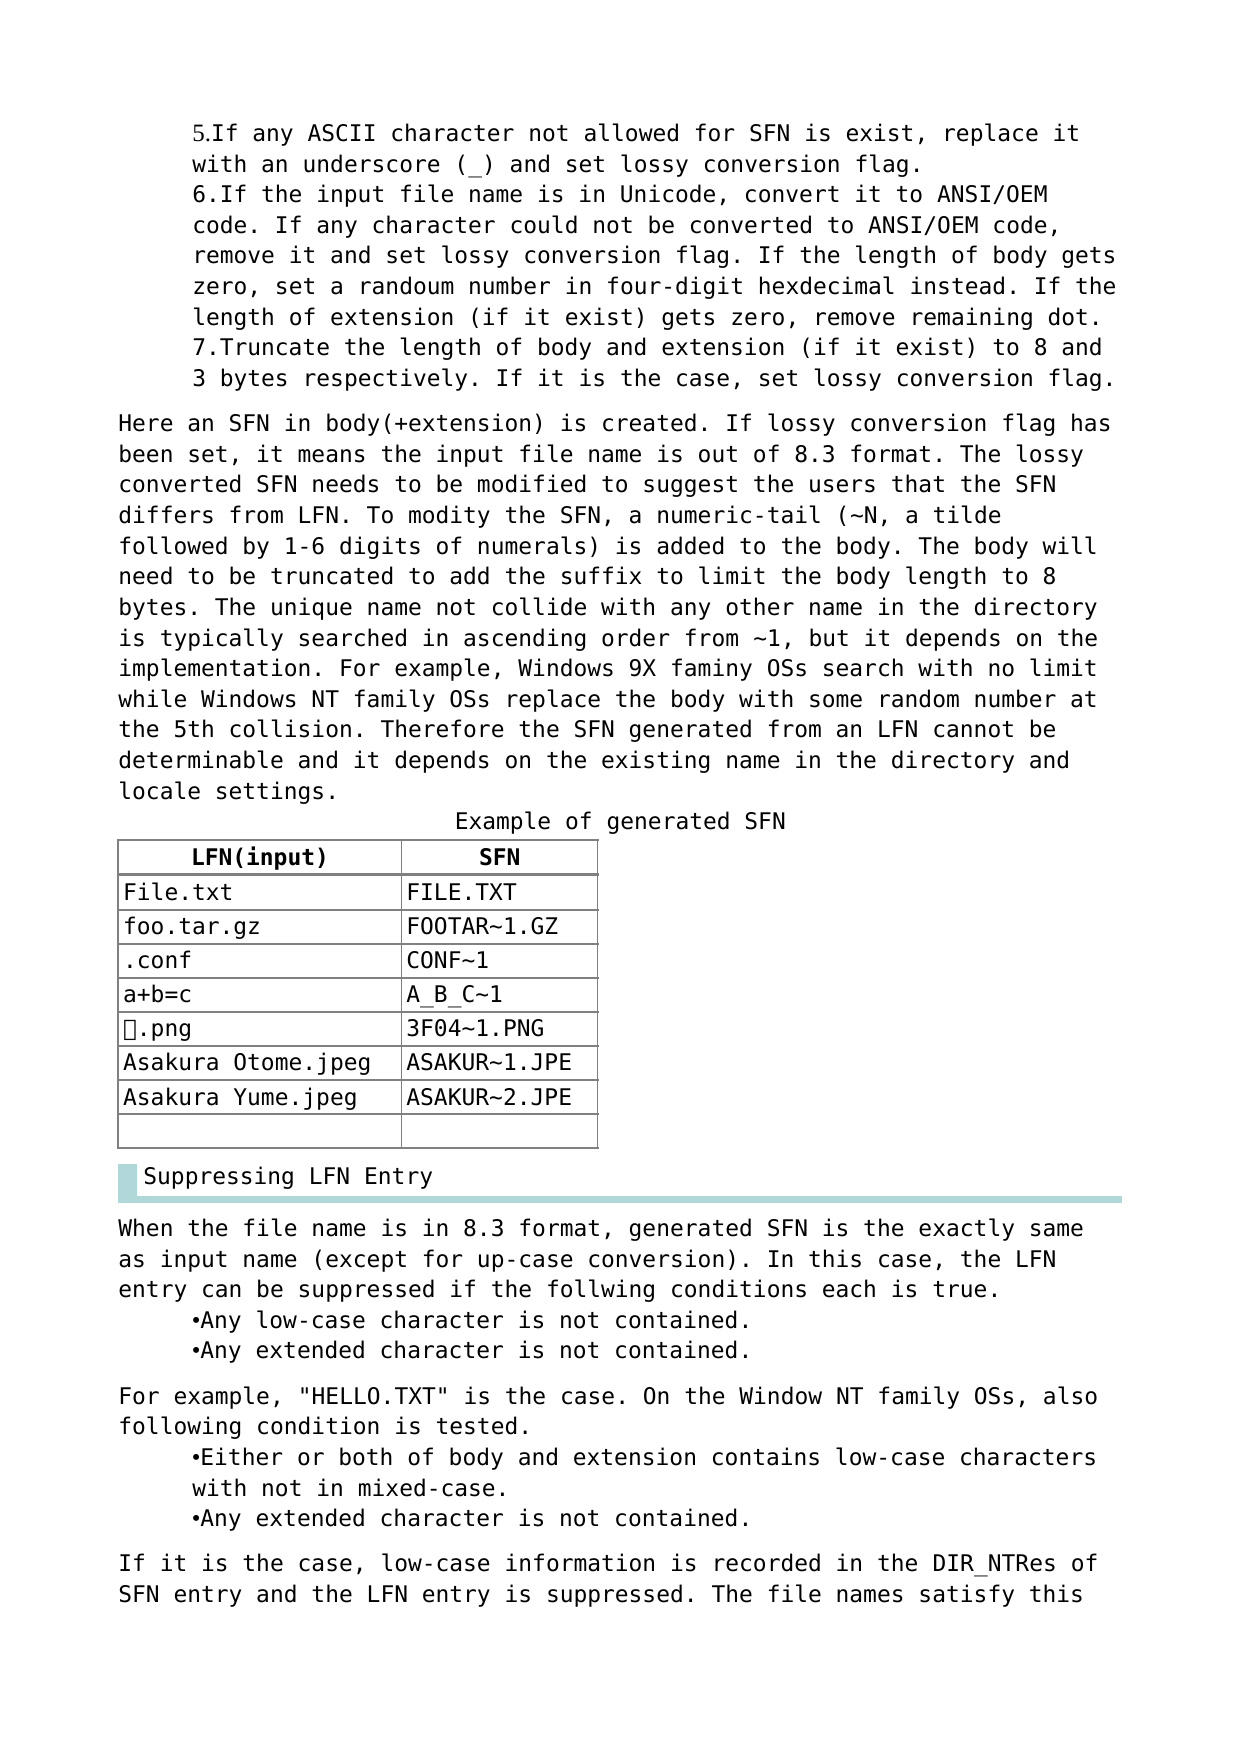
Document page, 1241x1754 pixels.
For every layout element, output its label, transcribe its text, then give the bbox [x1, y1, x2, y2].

list Any extended character is not contained. [118, 1338, 1122, 1364]
table_cell foo.tar.gz [119, 911, 401, 943]
text If it is the case, low-case information is recorded in the DIR_NTRes of SFN entry and the LFN entry is suppressed. The file names satisfy this [118, 1551, 1122, 1608]
table_cell 3F04~1.PNG [402, 1013, 597, 1045]
table_cell A_B_C~1 [402, 979, 597, 1011]
list Any low-case character is not contained. [118, 1307, 1122, 1334]
text When the file name is in 8.3 format, generated SFN is the exactly same as input name (except for up-case conversion). In this case, the LFN entry can be suppressed if the follwing conditions each is true. [118, 1215, 1122, 1303]
table_cell 💩.png [119, 1013, 401, 1045]
table_cell Asakura Yume.jpeg [119, 1081, 401, 1113]
list Truncate the length of body and extension (if it exist) to 8 and 3 bytes respectively. If it is the case, set lossy conversion flag. [118, 334, 1122, 392]
table_cell [402, 1115, 597, 1147]
list If any ASCII character not allowed for SFN is exist, replace it with an underscore (_) and set lossy conversion flag. [118, 118, 1122, 177]
table_header SFN [402, 841, 597, 873]
list Any extended character is not contained. [118, 1505, 1122, 1532]
table_cell FOOTAR~1.GZ [402, 911, 597, 943]
list Either or both of body and extension contains low-case characters with not in mixed-case. [118, 1444, 1122, 1501]
table_cell File.txt [119, 876, 401, 909]
table_cell CONF~1 [402, 945, 597, 977]
table_header LFN(input) [119, 841, 401, 873]
table_cell ASAKUR~2.JPE [402, 1081, 597, 1113]
table_cell ASAKUR~1.JPE [402, 1047, 597, 1079]
table_cell [119, 1115, 401, 1147]
text Example of generated SFN [118, 808, 1122, 835]
table_cell a+b=c [119, 979, 401, 1011]
table_cell .conf [119, 945, 401, 977]
text For example, "HELLO.TXT" is the case. On the Window NT family OSs, also following condition is tested. [118, 1383, 1122, 1440]
table_cell FILE.TXT [402, 876, 597, 909]
table_cell Asakura Otome.jpeg [119, 1047, 401, 1079]
text Here an SFN in body(+extension) is created. If lossy conversion flag has been set, it means the input file name is out of 8.3 format. The lossy converted SFN needs to be modified to suggest the users that the SFN differs from LFN. To modity the SFN, a numeric-tail (~N, a tilde followed by 1-6 digits of numerals) is added to the body. The body will need to be truncated to add the suffix to limit the body length to 8 bytes. The unique name not collide with any other name in the directory is typically searched in ascending order from ~1, but it depends on the implementation. For example, Windows 9X faminy OSs search with no limit while Windows NT family OSs replace the body with some random number at the 5th collision. Therefore the SFN generated from an LFN cannot be determinable and it depends on the existing name in the directory and locale settings. [118, 410, 1122, 804]
list If the input file name is in Unicode, convert it to ANSI/OEM code. If any character could not be converted to ANSI/OEM code, remove it and set lossy conversion flag. If the length of body gets zero, set a randoum number in four-digit hexdecimal instead. If the length of extension (if it exist) gets zero, remove remaining dot. [118, 181, 1122, 331]
subtitle Suppressing LFN Entry [118, 1163, 1122, 1196]
